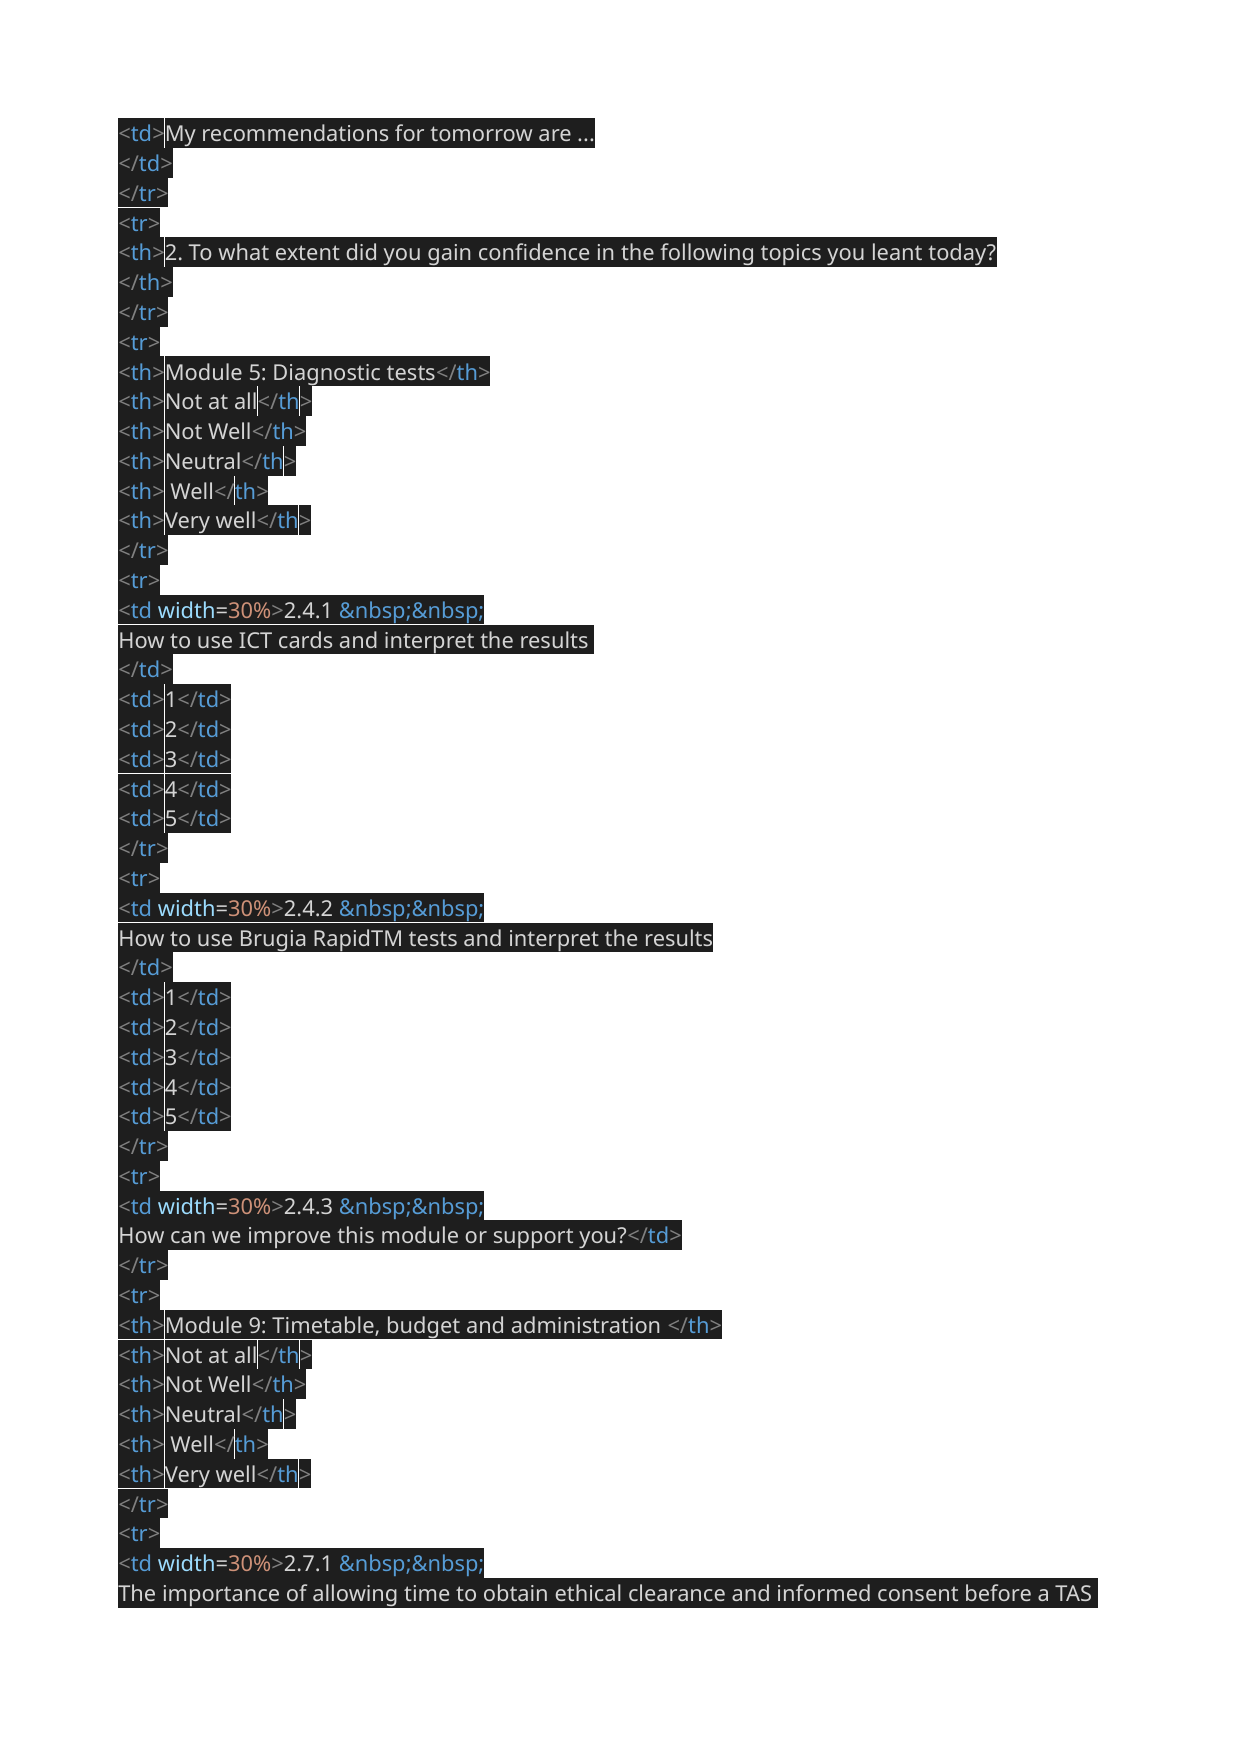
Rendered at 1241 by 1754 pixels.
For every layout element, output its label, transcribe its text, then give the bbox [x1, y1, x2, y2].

text <tr> [118, 327, 1122, 356]
text How can we improve this module or support you?</td> [118, 1220, 1122, 1250]
text <tr> [118, 1280, 1122, 1310]
text <th>Not at all</th> [118, 1339, 1122, 1369]
text </th> [118, 267, 1122, 297]
text <th>Neutral</th> [118, 1399, 1122, 1429]
text </tr> [118, 297, 1122, 327]
text </tr> [118, 833, 1122, 863]
text <th>Module 9: Timetable, budget and administration </th> [118, 1310, 1122, 1339]
text <th>Very well</th> [118, 505, 1122, 535]
text <tr> [118, 207, 1122, 237]
text </td> [118, 654, 1122, 684]
text <td>3</td> [118, 744, 1122, 773]
text <th>2. To what extent did you gain confidence in the following topics you leant today? [118, 237, 1122, 267]
text <th>Not Well</th> [118, 1369, 1122, 1399]
text <th>Not at all</th> [118, 386, 1122, 416]
text How to use Brugia RapidTM tests and interpret the results [118, 922, 1122, 952]
text <th> Well</th> [118, 476, 1122, 505]
text <td>2</td> [118, 714, 1122, 744]
text <td>3</td> [118, 1042, 1122, 1071]
text <tr> [118, 1161, 1122, 1191]
text <td>My recommendations for tomorrow are ... [118, 118, 1122, 148]
text <td>4</td> [118, 1071, 1122, 1101]
text </tr> [118, 1250, 1122, 1280]
text <td width=30%>2.4.1 &nbsp;&nbsp; [118, 595, 1122, 624]
text </td> [118, 952, 1122, 982]
text </tr> [118, 1131, 1122, 1161]
text </td> [118, 148, 1122, 178]
text </tr> [118, 178, 1122, 207]
text </tr> [118, 535, 1122, 565]
text <th> Well</th> [118, 1429, 1122, 1459]
text <tr> [118, 863, 1122, 893]
text <td>4</td> [118, 773, 1122, 803]
text The importance of allowing time to obtain ethical clearance and informed consent before a TAS [118, 1578, 1122, 1608]
text <th>Very well</th> [118, 1459, 1122, 1488]
text <td width=30%>2.4.3 &nbsp;&nbsp; [118, 1191, 1122, 1220]
text <th>Neutral</th> [118, 446, 1122, 476]
text <td>5</td> [118, 803, 1122, 833]
text <td>2</td> [118, 1012, 1122, 1042]
text <tr> [118, 1518, 1122, 1548]
text <th>Module 5: Diagnostic tests</th> [118, 356, 1122, 386]
text </tr> [118, 1488, 1122, 1518]
text <td width=30%>2.4.2 &nbsp;&nbsp; [118, 893, 1122, 922]
text How to use ICT cards and interpret the results [118, 624, 1122, 654]
text <td>1</td> [118, 982, 1122, 1012]
text <th>Not Well</th> [118, 416, 1122, 446]
text <td>5</td> [118, 1101, 1122, 1131]
text <td>1</td> [118, 684, 1122, 714]
text <tr> [118, 565, 1122, 595]
text <td width=30%>2.7.1 &nbsp;&nbsp; [118, 1548, 1122, 1578]
